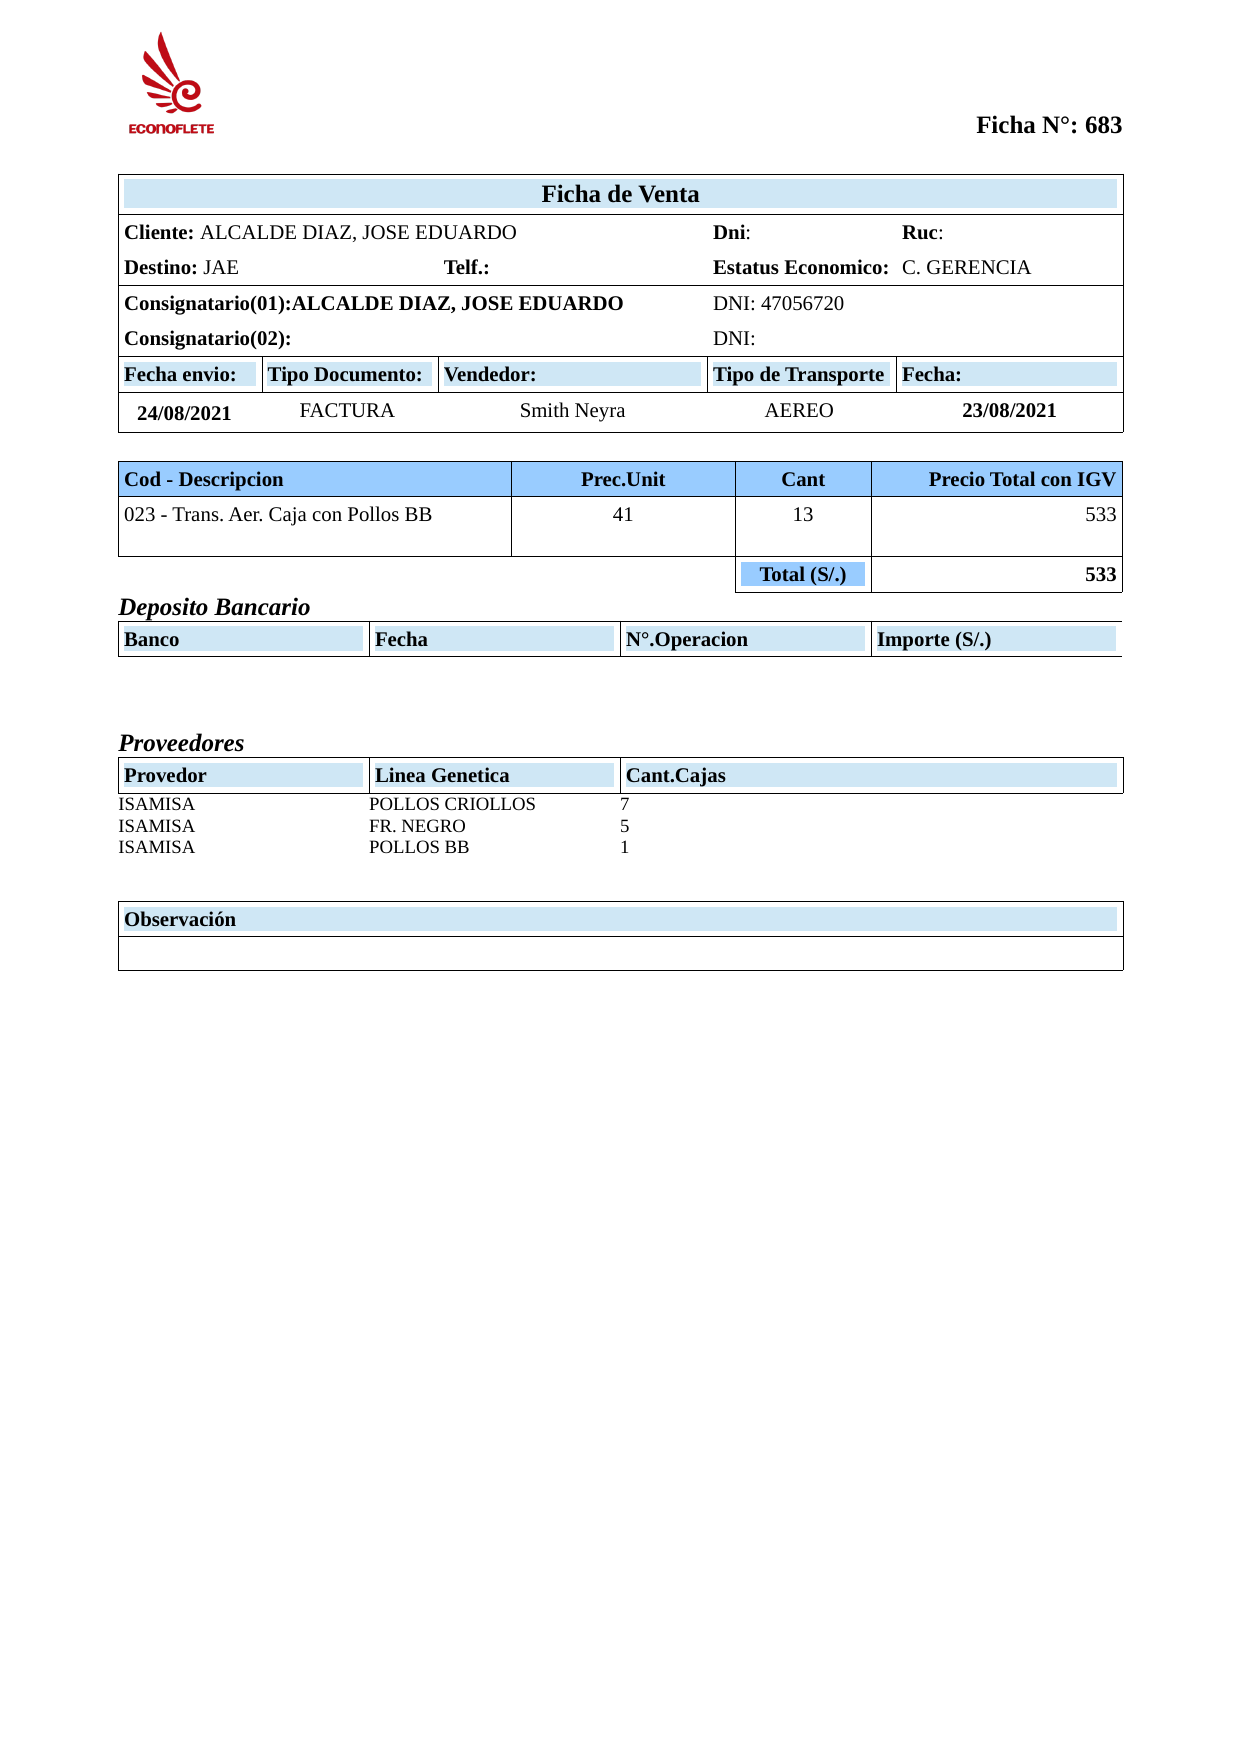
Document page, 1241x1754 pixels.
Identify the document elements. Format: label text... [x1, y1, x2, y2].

table_header Cant [736, 462, 871, 496]
table_cell 023 - Trans. Aer. Caja con Pollos BB [119, 497, 511, 556]
table_cell DNI: [707, 321, 1123, 356]
table_cell 1 [620, 836, 1123, 858]
table_cell [369, 680, 620, 704]
table_cell [118, 680, 369, 704]
table_cell Tipo de Transporte [708, 357, 896, 392]
table_header Observación [119, 902, 1123, 936]
table_cell [511, 557, 735, 592]
table_cell Cliente: ALCALDE DIAZ, JOSE EDUARDO [119, 215, 707, 249]
table_cell Ruc: [896, 215, 1123, 249]
text Deposito Bancario [118, 592, 1122, 621]
table_cell [620, 705, 871, 728]
table_cell Estatus Economico: [707, 249, 896, 285]
table_cell [369, 705, 620, 728]
table_cell [620, 858, 1123, 879]
text Proveedores [118, 728, 1122, 757]
table_cell ISAMISA [118, 794, 369, 814]
table_cell Smith Neyra [438, 393, 707, 432]
table_header Ficha de Venta [119, 175, 1123, 214]
table_cell [369, 858, 620, 879]
table_cell Destino: JAE [119, 249, 438, 285]
table_cell C. GERENCIA [896, 249, 1123, 285]
table_cell Tipo Documento: [263, 357, 438, 392]
table_cell FACTURA [262, 393, 438, 432]
picture [118, 31, 225, 134]
table_cell [118, 879, 369, 901]
table_cell 13 [736, 497, 871, 556]
table_cell 23/08/2021 [896, 393, 1123, 432]
table_cell Consignatario(01):ALCALDE DIAZ, JOSE EDUARDO [119, 286, 707, 321]
table_cell [871, 657, 1122, 680]
table_cell [620, 879, 1123, 901]
table_header Fecha [370, 622, 620, 656]
table_cell Telf.: [438, 249, 707, 285]
table_cell [620, 680, 871, 704]
table_cell [871, 705, 1122, 728]
table_header Cod - Descripcion [119, 462, 511, 496]
table_cell DNI: 47056720 [707, 286, 1123, 321]
table_cell 41 [512, 497, 735, 556]
table_cell [369, 879, 620, 901]
table_cell 533 [872, 557, 1122, 592]
table_header N°.Operacion [621, 622, 871, 656]
table_cell 7 [620, 794, 1123, 814]
table_header Cant.Cajas [621, 758, 1123, 793]
table_cell Fecha: [897, 357, 1123, 392]
table_cell [369, 657, 620, 680]
table_cell AEREO [707, 393, 896, 432]
table_cell [118, 557, 511, 592]
table_header Banco [119, 622, 369, 656]
table_cell 533 [872, 497, 1122, 556]
table_cell ISAMISA [118, 836, 369, 858]
table_header Precio Total con IGV [872, 462, 1122, 496]
table_cell [118, 705, 369, 728]
table_header Provedor [119, 758, 369, 793]
table_cell 5 [620, 815, 1123, 836]
table_cell FR. NEGRO [369, 815, 620, 836]
table_cell ISAMISA [118, 815, 369, 836]
table_header Importe (S/.) [872, 622, 1122, 656]
table_header Prec.Unit [512, 462, 735, 496]
table_cell 24/08/2021 [119, 393, 262, 432]
table_cell Consignatario(02): [119, 321, 707, 356]
table_cell Fecha envio: [119, 357, 262, 392]
table_cell [620, 657, 871, 680]
table_cell [118, 657, 369, 680]
table_cell Total (S/.) [736, 557, 871, 592]
table_cell [118, 858, 369, 879]
table_cell POLLOS CRIOLLOS [369, 794, 620, 814]
table_cell Vendedor: [439, 357, 707, 392]
table_header Linea Genetica [370, 758, 620, 793]
table_cell [871, 680, 1122, 704]
table_cell POLLOS BB [369, 836, 620, 858]
table_cell Dni: [707, 215, 896, 249]
table_cell [119, 937, 1123, 969]
